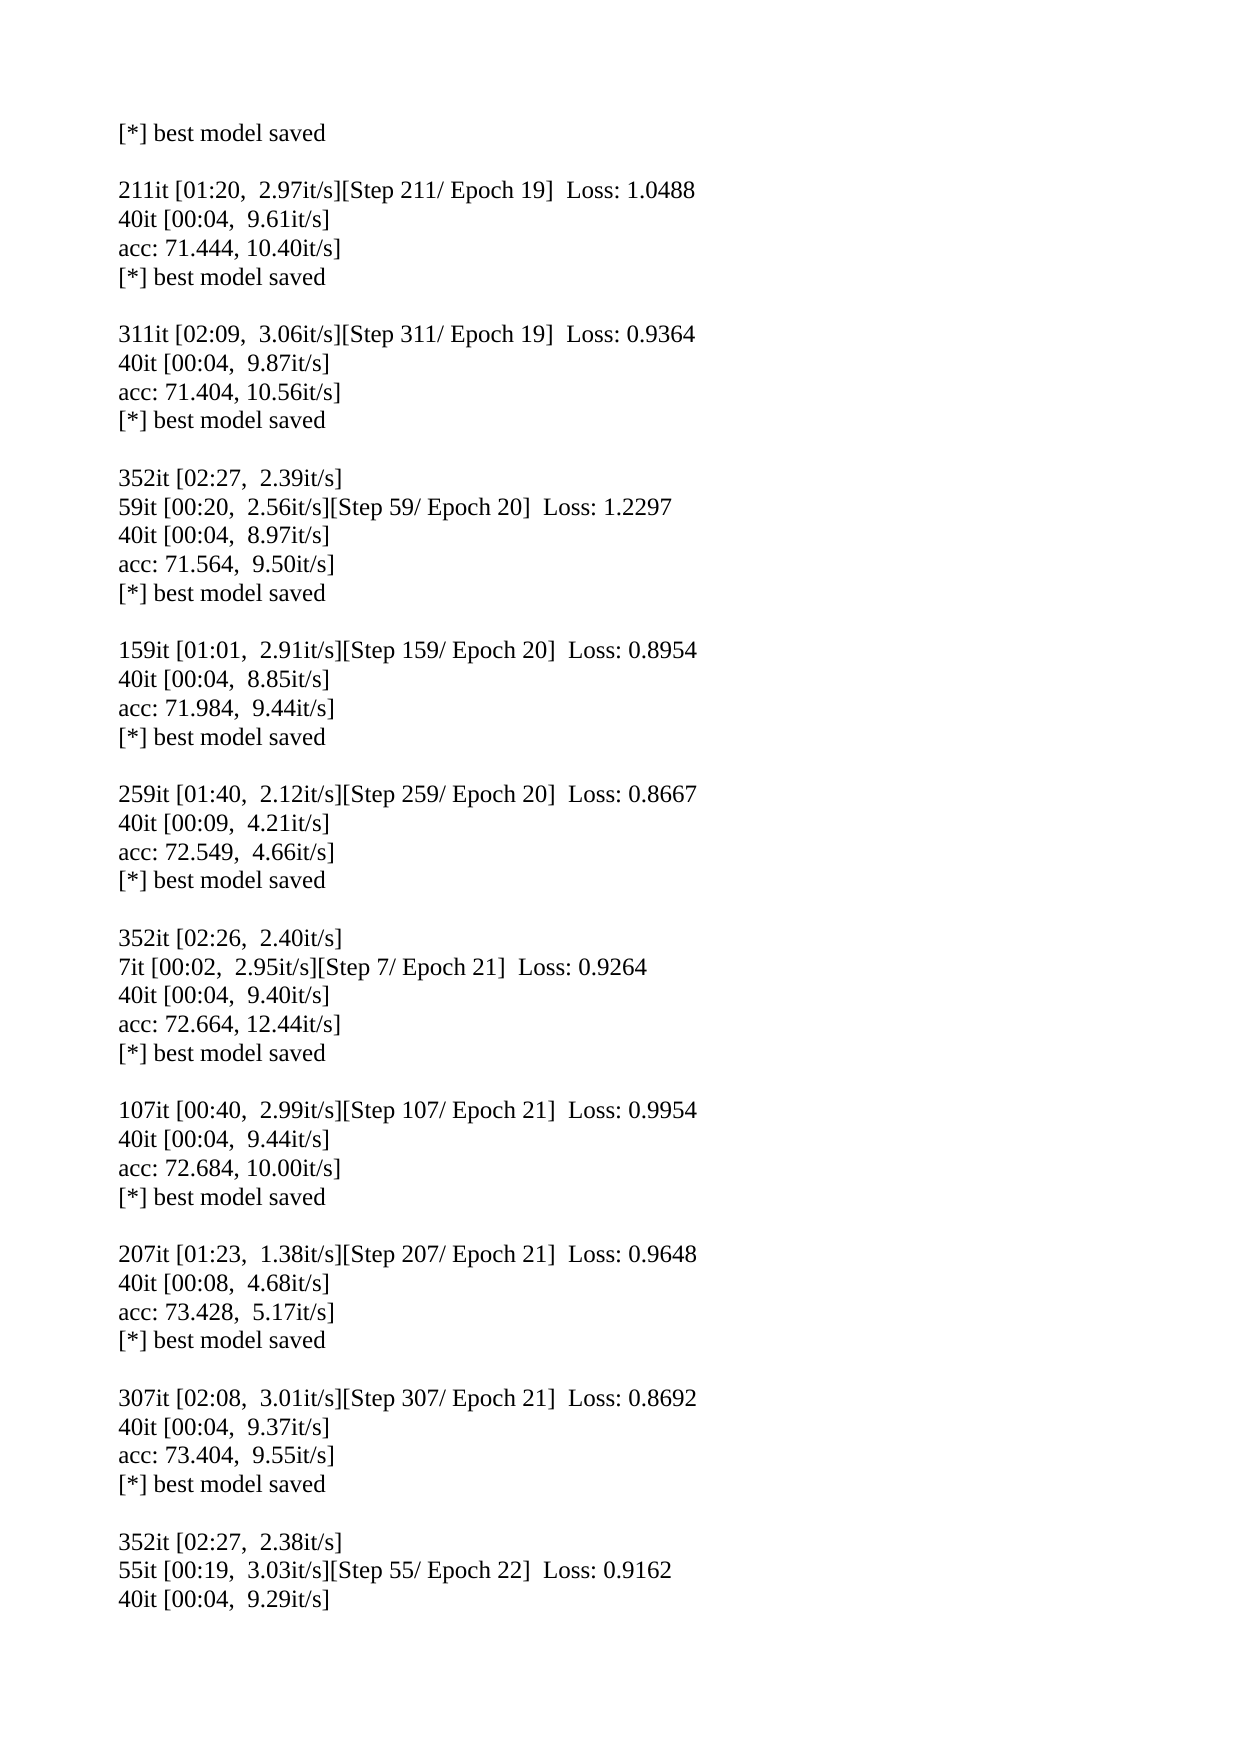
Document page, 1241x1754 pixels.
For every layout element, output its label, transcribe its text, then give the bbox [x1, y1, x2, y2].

text 40it [00:04, 9.61it/s] [118, 204, 1122, 233]
text 55it [00:19, 3.03it/s][Step 55/ Epoch 22] Loss: 0.9162 [118, 1556, 1122, 1584]
text 59it [00:20, 2.56it/s][Step 59/ Epoch 20] Loss: 1.2297 [118, 492, 1122, 521]
text 40it [00:04, 9.40it/s] [118, 981, 1122, 1009]
text acc: 71.404, 10.56it/s] [118, 377, 1122, 406]
text acc: 72.684, 10.00it/s] [118, 1153, 1122, 1182]
text [*] best model saved [118, 1469, 1122, 1498]
text 211it [01:20, 2.97it/s][Step 211/ Epoch 19] Loss: 1.0488 [118, 176, 1122, 204]
text 40it [00:04, 9.29it/s] [118, 1584, 1122, 1613]
text acc: 71.444, 10.40it/s] [118, 233, 1122, 262]
text 259it [01:40, 2.12it/s][Step 259/ Epoch 20] Loss: 0.8667 [118, 779, 1122, 808]
text 7it [00:02, 2.95it/s][Step 7/ Epoch 21] Loss: 0.9264 [118, 952, 1122, 981]
text [*] best model saved [118, 722, 1122, 751]
text 207it [01:23, 1.38it/s][Step 207/ Epoch 21] Loss: 0.9648 [118, 1239, 1122, 1268]
text 40it [00:04, 9.87it/s] [118, 348, 1122, 377]
text acc: 72.664, 12.44it/s] [118, 1009, 1122, 1038]
text [*] best model saved [118, 1038, 1122, 1067]
text acc: 71.984, 9.44it/s] [118, 693, 1122, 722]
text 307it [02:08, 3.01it/s][Step 307/ Epoch 21] Loss: 0.8692 [118, 1383, 1122, 1412]
text [*] best model saved [118, 866, 1122, 894]
text 40it [00:04, 9.44it/s] [118, 1124, 1122, 1153]
text 40it [00:04, 8.97it/s] [118, 521, 1122, 549]
text acc: 73.428, 5.17it/s] [118, 1297, 1122, 1326]
text [*] best model saved [118, 118, 1122, 147]
text 40it [00:04, 8.85it/s] [118, 664, 1122, 693]
text [*] best model saved [118, 1326, 1122, 1354]
text [*] best model saved [118, 578, 1122, 607]
text [*] best model saved [118, 262, 1122, 291]
text 107it [00:40, 2.99it/s][Step 107/ Epoch 21] Loss: 0.9954 [118, 1096, 1122, 1124]
text acc: 72.549, 4.66it/s] [118, 837, 1122, 866]
text 40it [00:09, 4.21it/s] [118, 808, 1122, 837]
text 352it [02:27, 2.39it/s] [118, 463, 1122, 492]
text 352it [02:27, 2.38it/s] [118, 1527, 1122, 1556]
text acc: 73.404, 9.55it/s] [118, 1441, 1122, 1469]
text 40it [00:08, 4.68it/s] [118, 1268, 1122, 1297]
text [*] best model saved [118, 406, 1122, 434]
text [*] best model saved [118, 1182, 1122, 1211]
text 311it [02:09, 3.06it/s][Step 311/ Epoch 19] Loss: 0.9364 [118, 319, 1122, 348]
text acc: 71.564, 9.50it/s] [118, 549, 1122, 578]
text 352it [02:26, 2.40it/s] [118, 923, 1122, 952]
text 159it [01:01, 2.91it/s][Step 159/ Epoch 20] Loss: 0.8954 [118, 636, 1122, 664]
text 40it [00:04, 9.37it/s] [118, 1412, 1122, 1441]
